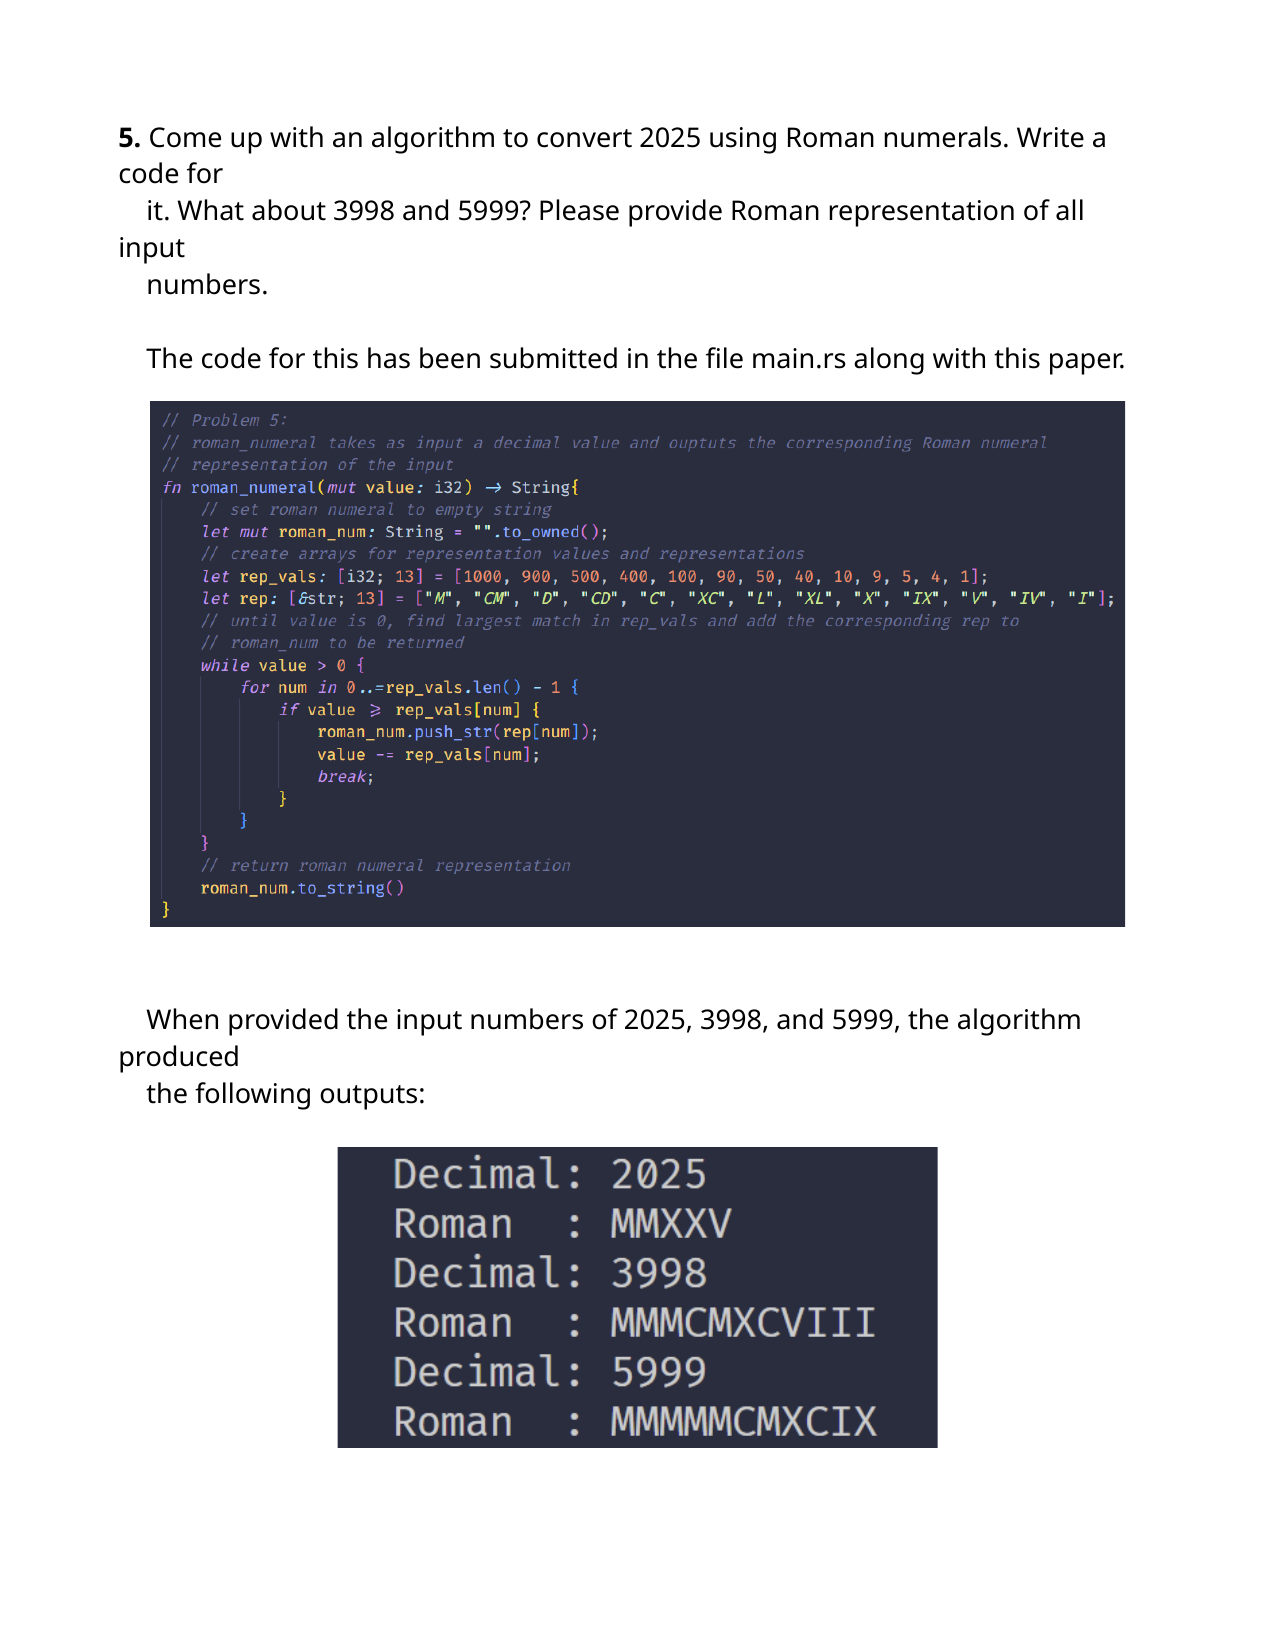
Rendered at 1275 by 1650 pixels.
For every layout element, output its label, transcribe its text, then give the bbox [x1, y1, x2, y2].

picture [150, 401, 1125, 927]
text The code for this has been submitted in the file main.rs along with this paper. [118, 339, 1157, 376]
text When provided the input numbers of 2025, 3998, and 5999, the algorithm produced [118, 1000, 1157, 1074]
text it. What about 3998 and 5999? Please provide Roman representation of all input [118, 192, 1157, 266]
picture [337, 1147, 938, 1448]
text numbers. [118, 266, 1157, 302]
text 5. Come up with an algorithm to convert 2025 using Roman numerals. Write a code for [118, 118, 1157, 192]
text the following outputs: [118, 1074, 1157, 1111]
